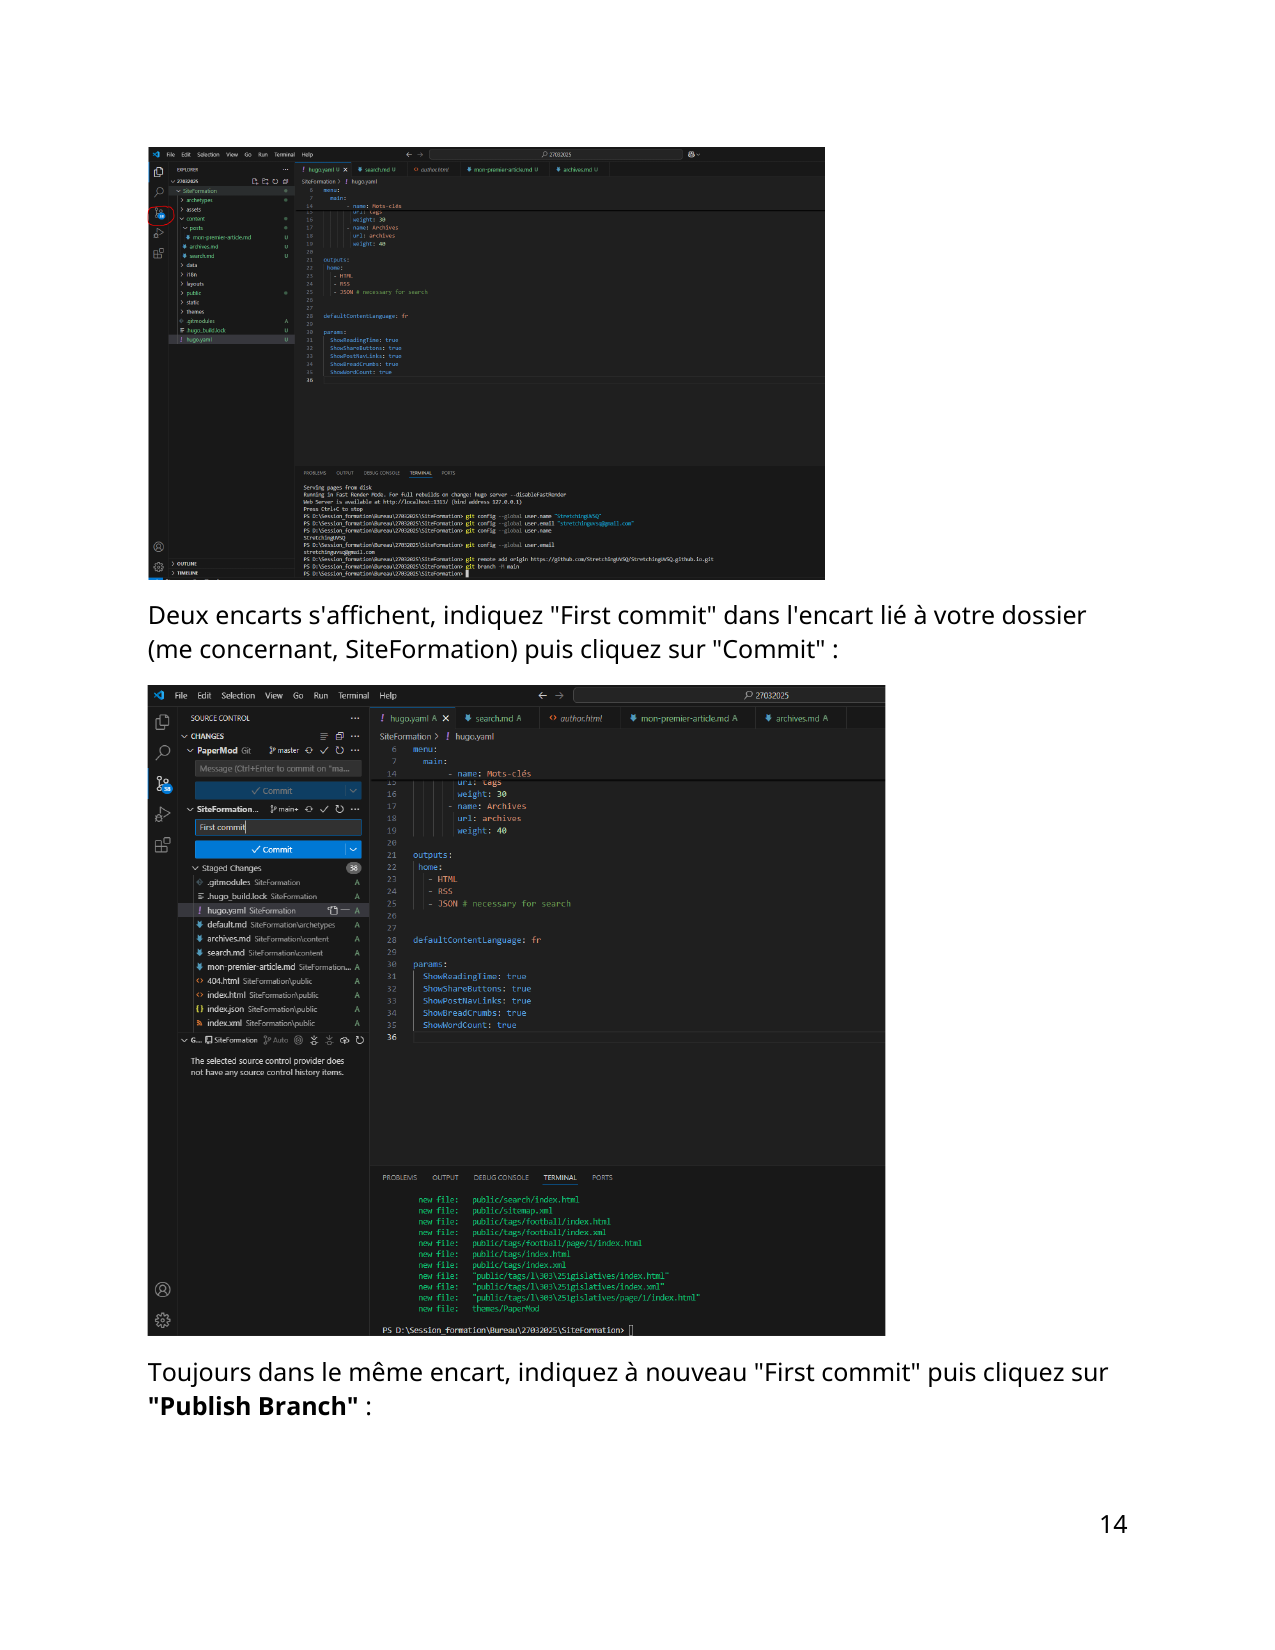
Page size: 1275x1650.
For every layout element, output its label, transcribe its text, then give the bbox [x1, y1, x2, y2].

text Deux encarts s'affichent, indiquez "First commit" dans l'encart lié à votre dossier (me concernant, SiteFormation) puis cliquez sur "Commit" : [148, 598, 1127, 666]
picture [147, 147, 825, 580]
text Toujours dans le même encart, indiquez à nouveau "First commit" puis cliquez sur "Publish Branch" : [148, 1354, 1127, 1422]
picture [147, 685, 886, 1336]
